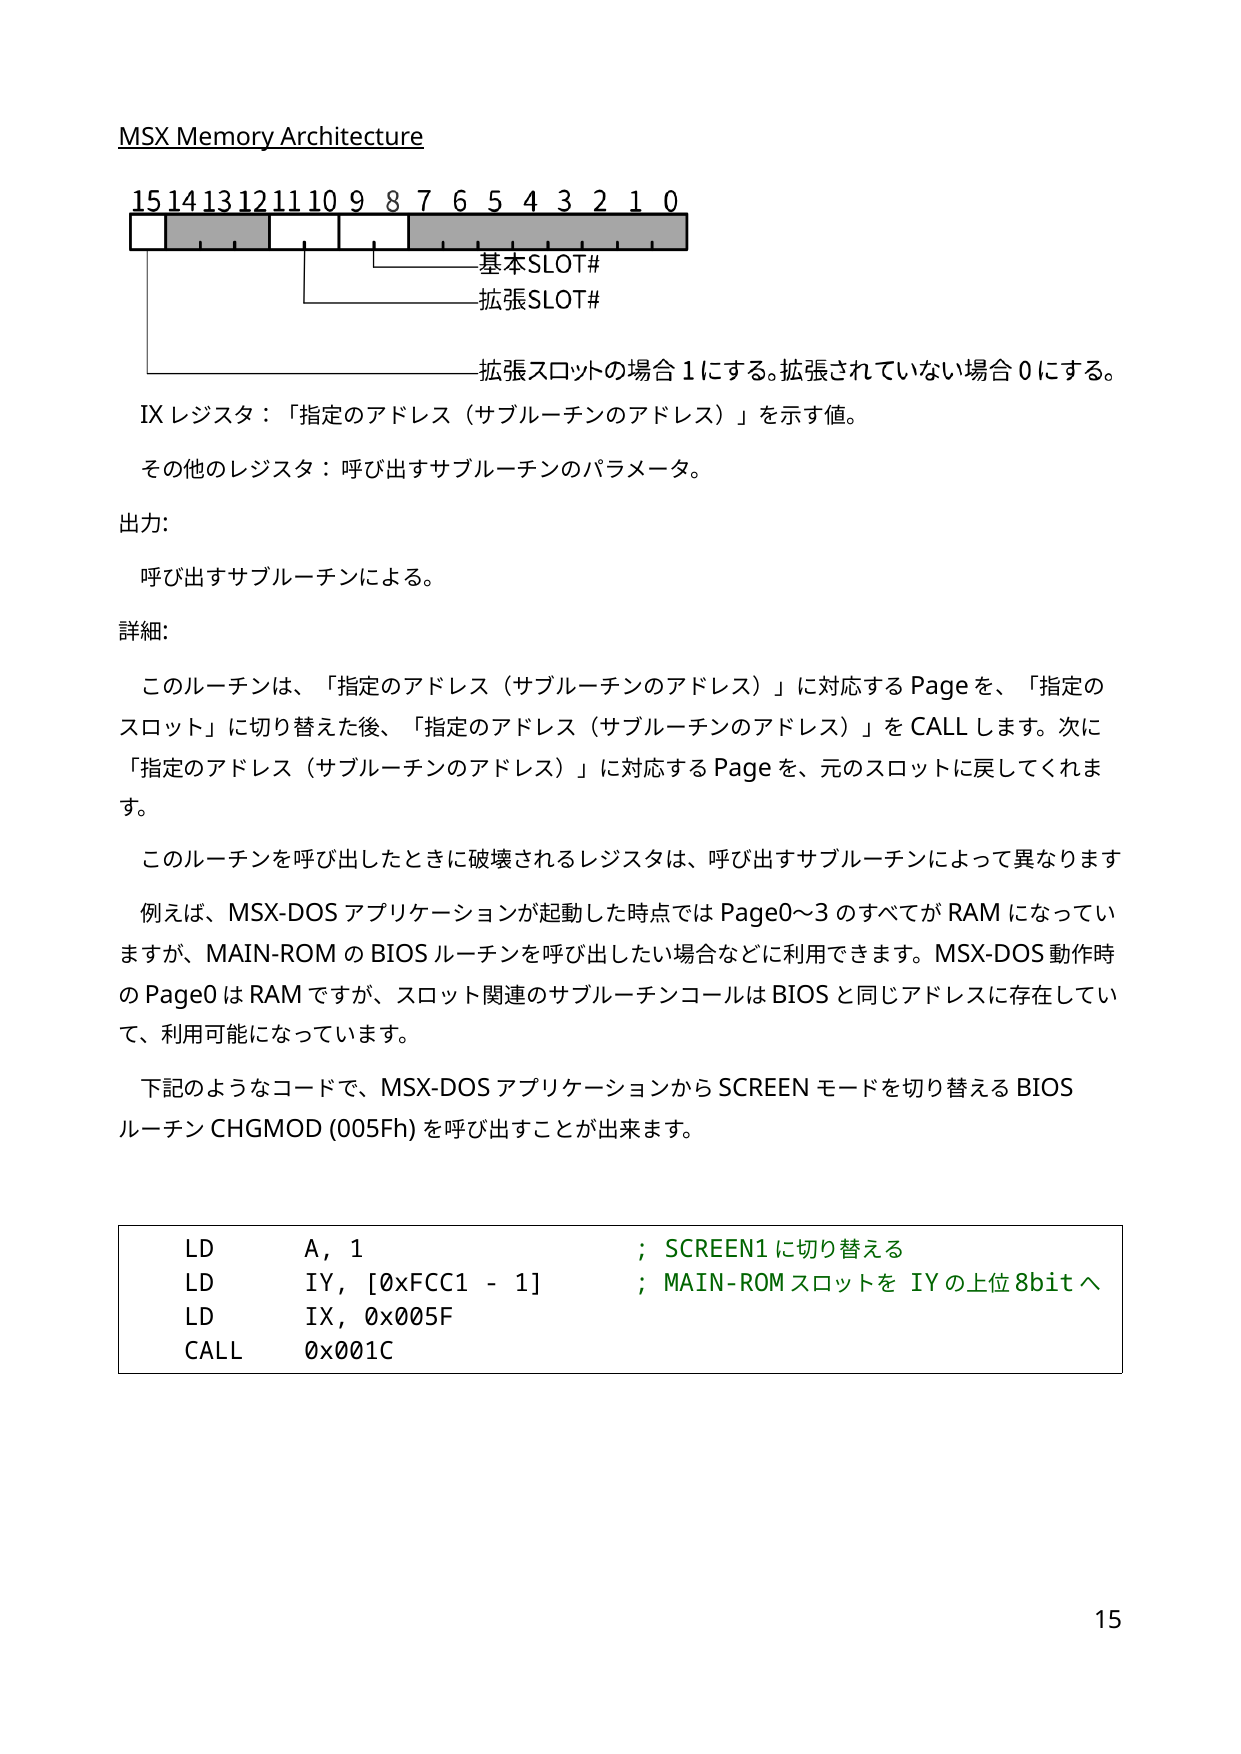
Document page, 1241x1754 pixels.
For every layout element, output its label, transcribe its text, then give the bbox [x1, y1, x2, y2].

text 例えば、MSX-DOSアプリケーションが起動した時点では Page0～3 のすべてが RAM になっていますが、MAIN-ROM のBIOSルーチンを呼び出したい場合などに利用できます。MSX-DOS動作時のPage0はRAMですが、スロット関連のサブルーチンコールはBIOSと同じアドレスに存在していて、利用可能になっています。 [118, 895, 1122, 1049]
table_header LD A, 1 ; SCREEN1に切り替える LD IY, [0xFCC1 - 1] ; MAIN-ROMスロットを IYの上位8bitへ LD IX, 0x005F CALL 0x001C [119, 1226, 1122, 1373]
text このルーチンは、「指定のアドレス（サブルーチンのアドレス）」に対応するPageを、「指定のスロット」に切り替えた後、「指定のアドレス（サブルーチンのアドレス）」をCALLします。次に「指定のアドレス（サブルーチンのアドレス）」に対応するPageを、元のスロットに戻してくれます。 [118, 668, 1122, 822]
text 出力: [118, 505, 1122, 539]
text 詳細: [118, 613, 1122, 647]
text このルーチンを呼び出したときに破壊されるレジスタは、呼び出すサブルーチンによって異なります。 [118, 842, 1122, 874]
text その他のレジスタ： 呼び出すサブルーチンのパラメータ。 [118, 452, 1122, 484]
text IXレジスタ：「指定のアドレス（サブルーチンのアドレス）」を示す値。 [118, 391, 1122, 431]
text 下記のようなコードで、MSX-DOSアプリケーションからSCREENモードを切り替えるBIOSルーチンCHGMOD (005Fh) を呼び出すことが出来ます。 [118, 1069, 1122, 1144]
text 呼び出すサブルーチンによる。 [118, 560, 1122, 592]
